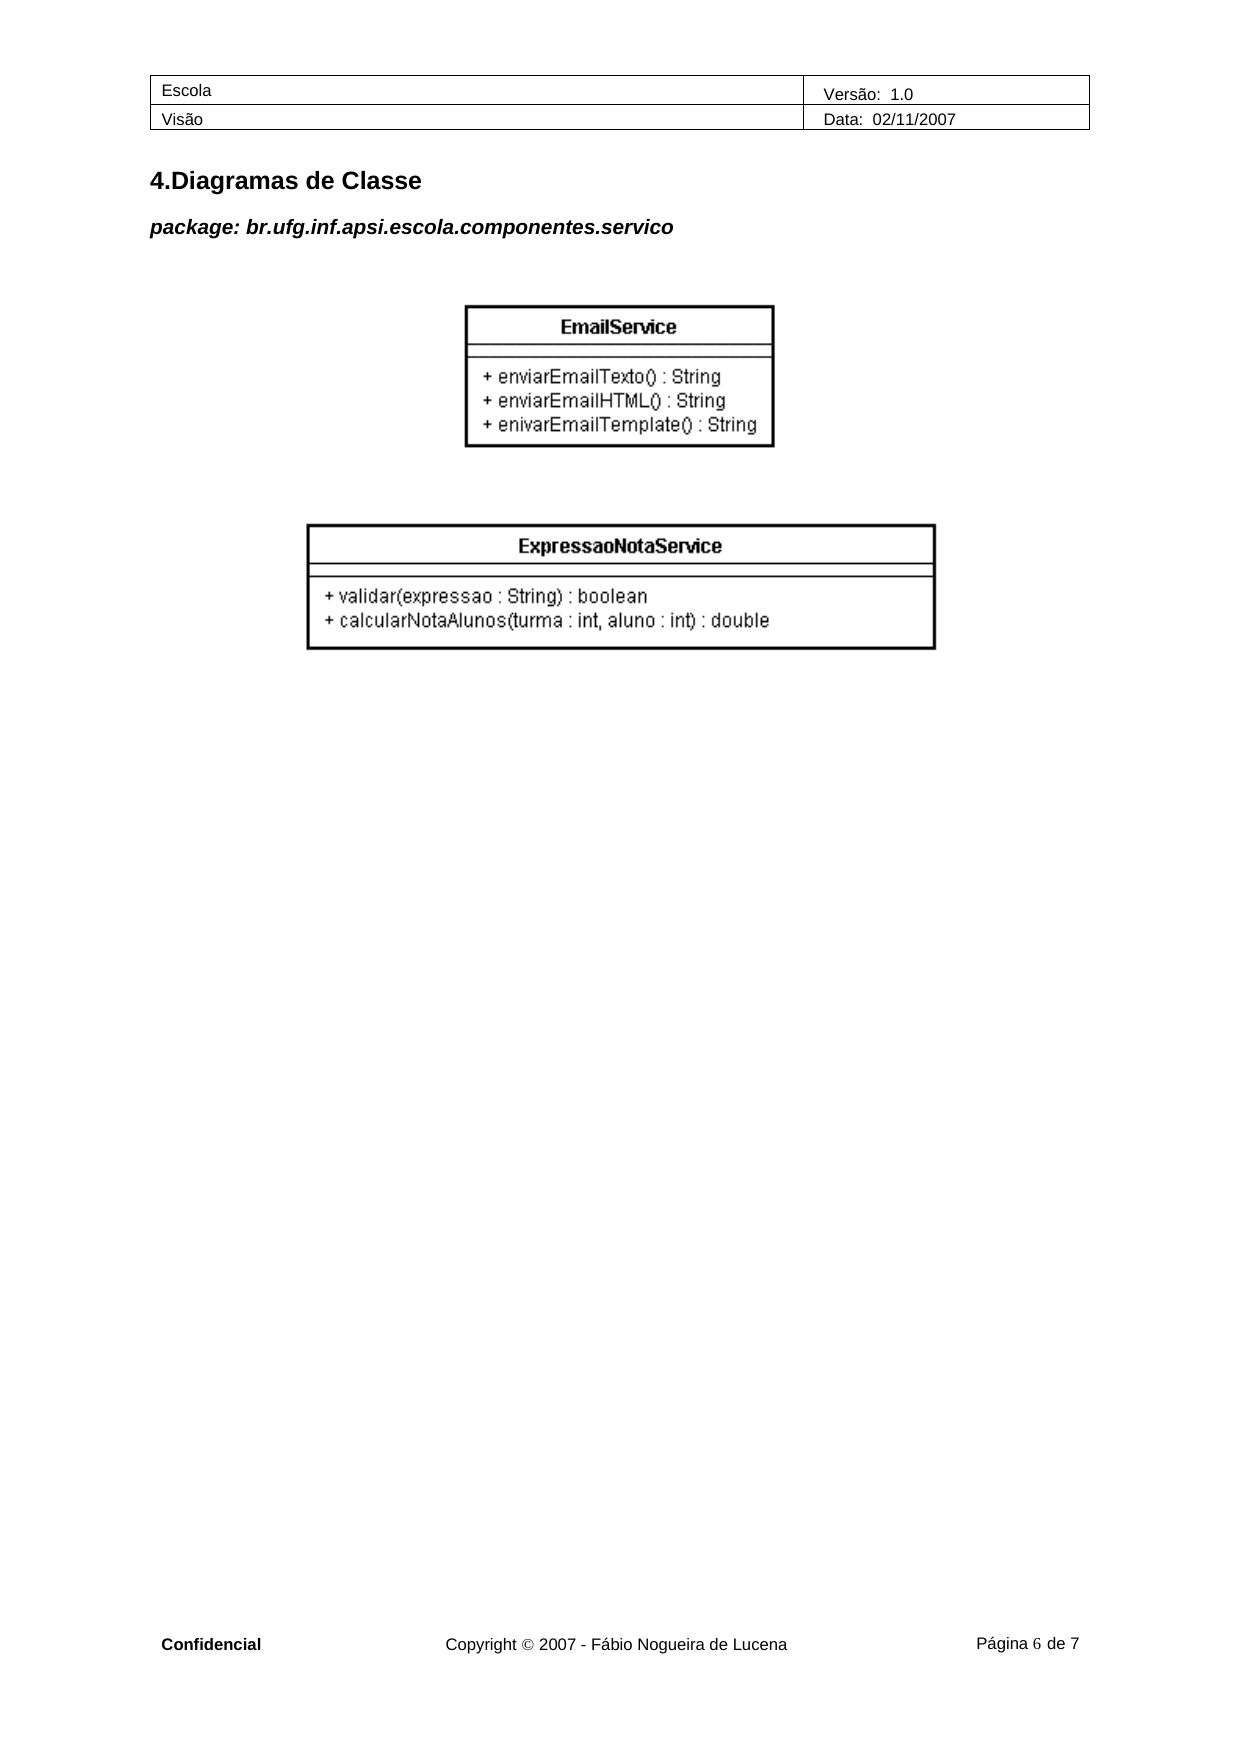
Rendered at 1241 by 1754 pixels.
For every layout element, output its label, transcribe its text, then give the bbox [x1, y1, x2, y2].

subtitle Diagramas de Classe [150, 167, 1090, 195]
text package: br.ufg.inf.apsi.escola.componentes.servico [150, 213, 1090, 238]
